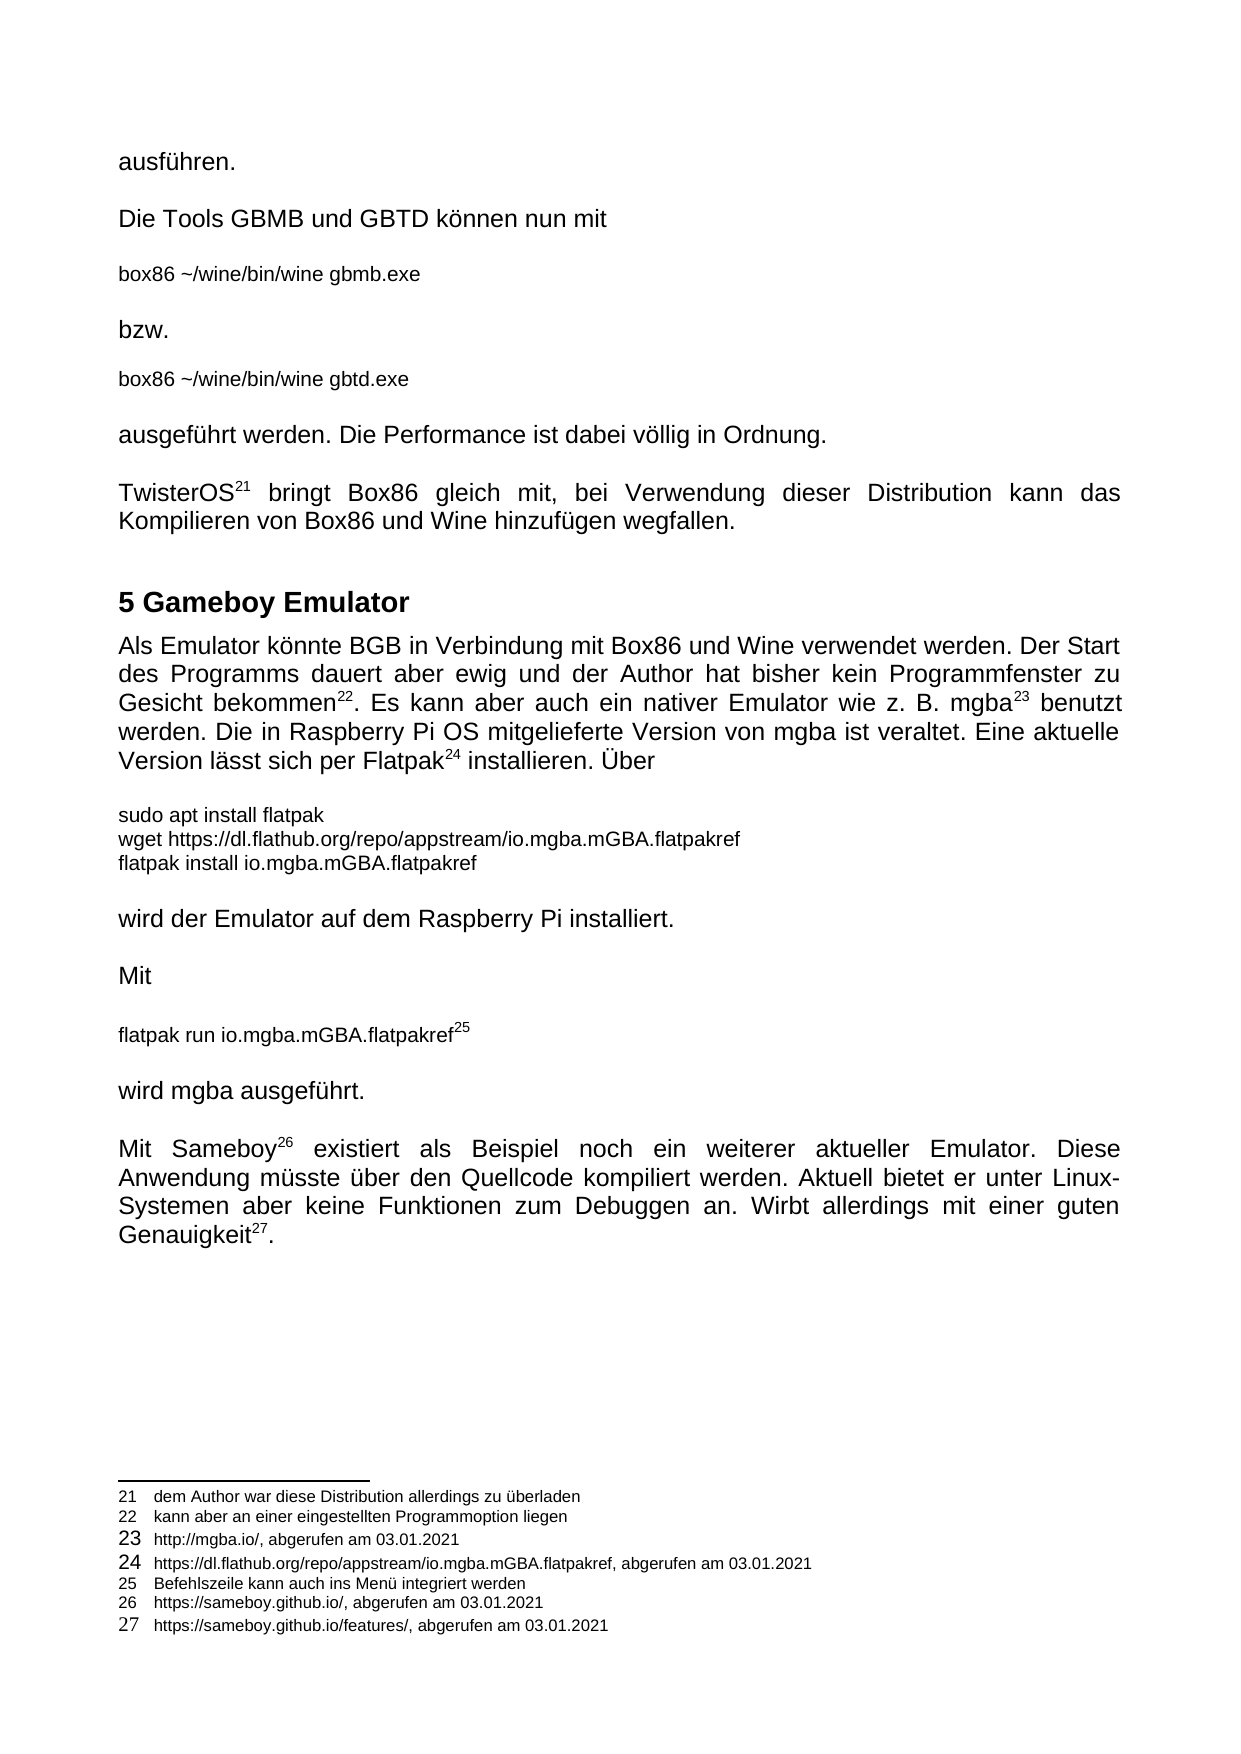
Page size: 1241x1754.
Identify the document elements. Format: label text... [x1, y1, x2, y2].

text ausgeführt werden. Die Performance ist dabei völlig in Ordnung. [118, 420, 1122, 449]
text kann aber an einer eingestellten Programmoption liegen [118, 1506, 1122, 1526]
text Als Emulator könnte BGB in Verbindung mit Box86 und Wine verwendet werden. Der Start des Programms dauert aber ewig und der Author hat bisher kein Programmfenster zu Gesicht bekommen. Es kann aber auch ein nativer Emulator wie z. B. mgba benutzt werden. Die in Raspberry Pi OS mitgelieferte Version von mgba ist veraltet. Eine aktuelle Version lässt sich per Flatpak installieren. Über [118, 631, 1122, 774]
text box86 ~/wine/bin/wine gbtd.exe [118, 367, 1122, 391]
text TwisterOS bringt Box86 gleich mit, bei Verwendung dieser Distribution kann das Kompilieren von Box86 und Wine hinzufügen wegfallen. [118, 477, 1122, 535]
text flatpak run io.mgba.mGBA.flatpakref [118, 1019, 1122, 1047]
text sudo apt install flatpak [118, 803, 1122, 827]
text ausführen. [118, 147, 1122, 176]
text flatpak install io.mgba.mGBA.flatpakref [118, 851, 1122, 875]
text box86 ~/wine/bin/wine gbmb.exe [118, 262, 1122, 286]
text wird der Emulator auf dem Raspberry Pi installiert. [118, 904, 1122, 932]
text wget https://dl.flathub.org/repo/appstream/io.mgba.mGBA.flatpakref [118, 827, 1122, 851]
text https://dl.flathub.org/repo/appstream/io.mgba.mGBA.flatpakref, abgerufen am 03.01.2021 [118, 1549, 1122, 1573]
text Die Tools GBMB und GBTD können nun mit [118, 204, 1122, 233]
text dem Author war diese Distribution allerdings zu überladen [118, 1487, 1122, 1506]
text Mit [118, 961, 1122, 990]
text Mit Sameboy existiert als Beispiel noch ein weiterer aktueller Emulator. Diese Anwendung müsste über den Quellcode kompiliert werden. Aktuell bietet er unter Linux-Systemen aber keine Funktionen zum Debuggen an. Wirbt allerdings mit einer guten Genauigkeit. [118, 1134, 1122, 1249]
text bzw. [118, 314, 1122, 343]
text https://sameboy.github.io/, abgerufen am 03.01.2021 [118, 1593, 1122, 1612]
text http://mgba.io/, abgerufen am 03.01.2021 [118, 1526, 1122, 1549]
text Befehlszeile kann auch ins Menü integriert werden [118, 1573, 1122, 1593]
text https://sameboy.github.io/features/, abgerufen am 03.01.2021 [118, 1612, 1122, 1636]
subtitle 5 Gameboy Emulator [118, 584, 1122, 618]
text wird mgba ausgeführt. [118, 1076, 1122, 1105]
